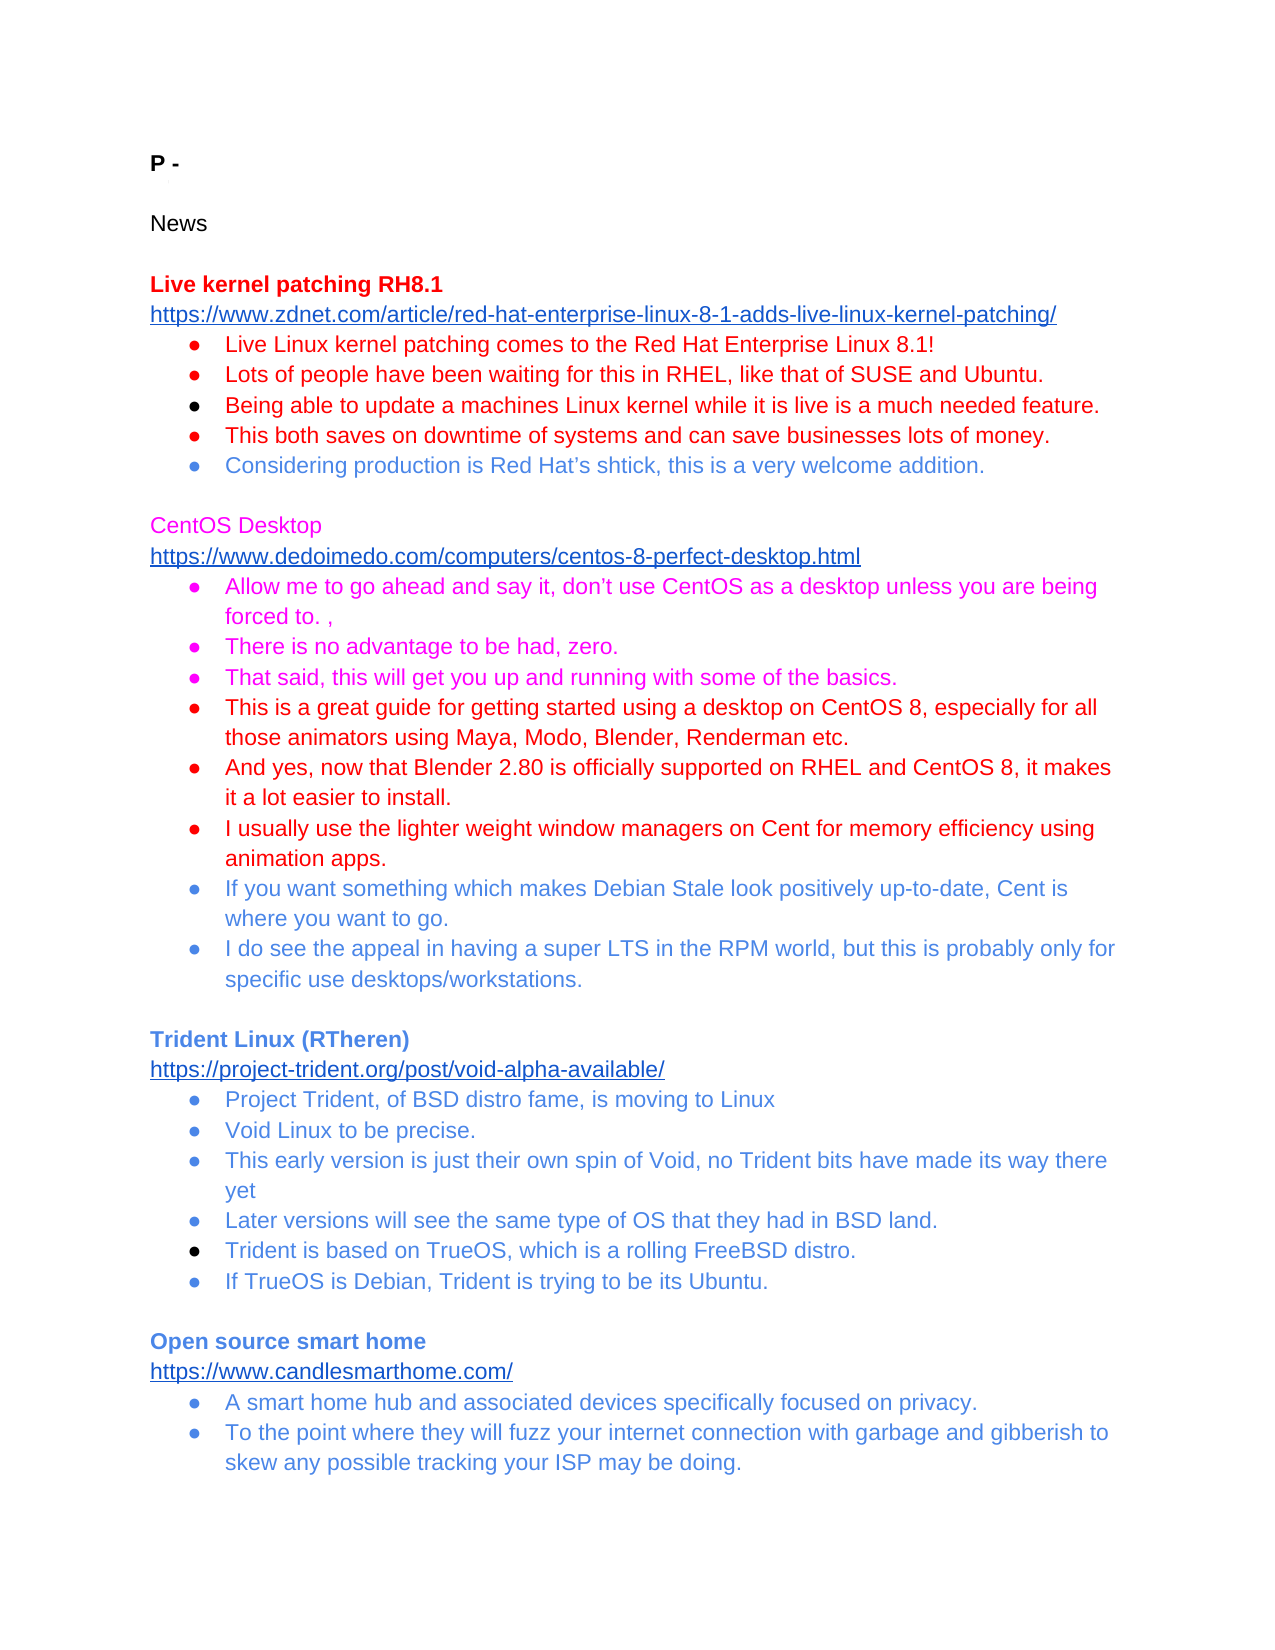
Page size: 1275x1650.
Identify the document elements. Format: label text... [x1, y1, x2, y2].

list Trident is based on TrueOS, which is a rolling FreeBSD distro. [187, 1237, 1125, 1264]
list That said, this will get you up and running with some of the basics. [187, 663, 1125, 690]
list A smart home hub and associated devices specifically focused on privacy. [187, 1388, 1125, 1415]
list Project Trident, of BSD distro fame, is moving to Linux [187, 1086, 1125, 1113]
text https://project-trident.org/post/void-alpha-available/ [150, 1056, 1125, 1083]
list Allow me to go ahead and say it, don’t use CentOS as a desktop unless you are being forced to. , [187, 573, 1125, 629]
text Live kernel patching RH8.1 [150, 271, 1125, 297]
text Trident Linux (RTheren) [150, 1026, 1125, 1052]
list There is no advantage to be had, zero. [187, 633, 1125, 660]
list And yes, now that Blender 2.80 is officially supported on RHEL and CentOS 8, it makes it a lot easier to install. [187, 754, 1125, 811]
list I do see the appeal in having a super LTS in the RPM world, but this is probably only for specific use desktops/workstations. [187, 935, 1125, 992]
text News [150, 210, 1125, 237]
text CentOS Desktop [150, 512, 1125, 539]
list This early version is just their own spin of Void, no Trident bits have made its way there yet [187, 1147, 1125, 1203]
list This is a great guide for getting started using a desktop on CentOS 8, especially for all those animators using Maya, Modo, Blender, Renderman etc. [187, 694, 1125, 750]
text https://www.dedoimedo.com/computers/centos-8-perfect-desktop.html [150, 543, 1125, 569]
list Live Linux kernel patching comes to the Red Hat Enterprise Linux 8.1! [187, 331, 1125, 358]
list Being able to update a machines Linux kernel while it is live is a much needed feature. [187, 392, 1125, 418]
list I usually use the lighter weight window managers on Cent for memory efficiency using animation apps. [187, 814, 1125, 871]
text P - [150, 150, 1125, 176]
list Void Linux to be precise. [187, 1117, 1125, 1143]
text https://www.candlesmarthome.com/ [150, 1358, 1125, 1385]
list If TrueOS is Debian, Trident is trying to be its Ubuntu. [187, 1268, 1125, 1294]
list This both saves on downtime of systems and can save businesses lots of money. [187, 422, 1125, 448]
list Later versions will see the same type of OS that they had in BSD land. [187, 1207, 1125, 1234]
list Considering production is Red Hat’s shtick, this is a very welcome addition. [187, 452, 1125, 478]
list To the point where they will fuzz your internet connection with garbage and gibberish to skew any possible tracking your ISP may be doing. [187, 1419, 1125, 1475]
list Lots of people have been waiting for this in RHEL, like that of SUSE and Ubuntu. [187, 361, 1125, 388]
text https://www.zdnet.com/article/red-hat-enterprise-linux-8-1-adds-live-linux-kernel-patching/ [150, 301, 1125, 327]
list If you want something which makes Debian Stale look positively up-to-date, Cent is where you want to go. [187, 875, 1125, 932]
text Open source smart home [150, 1328, 1125, 1354]
